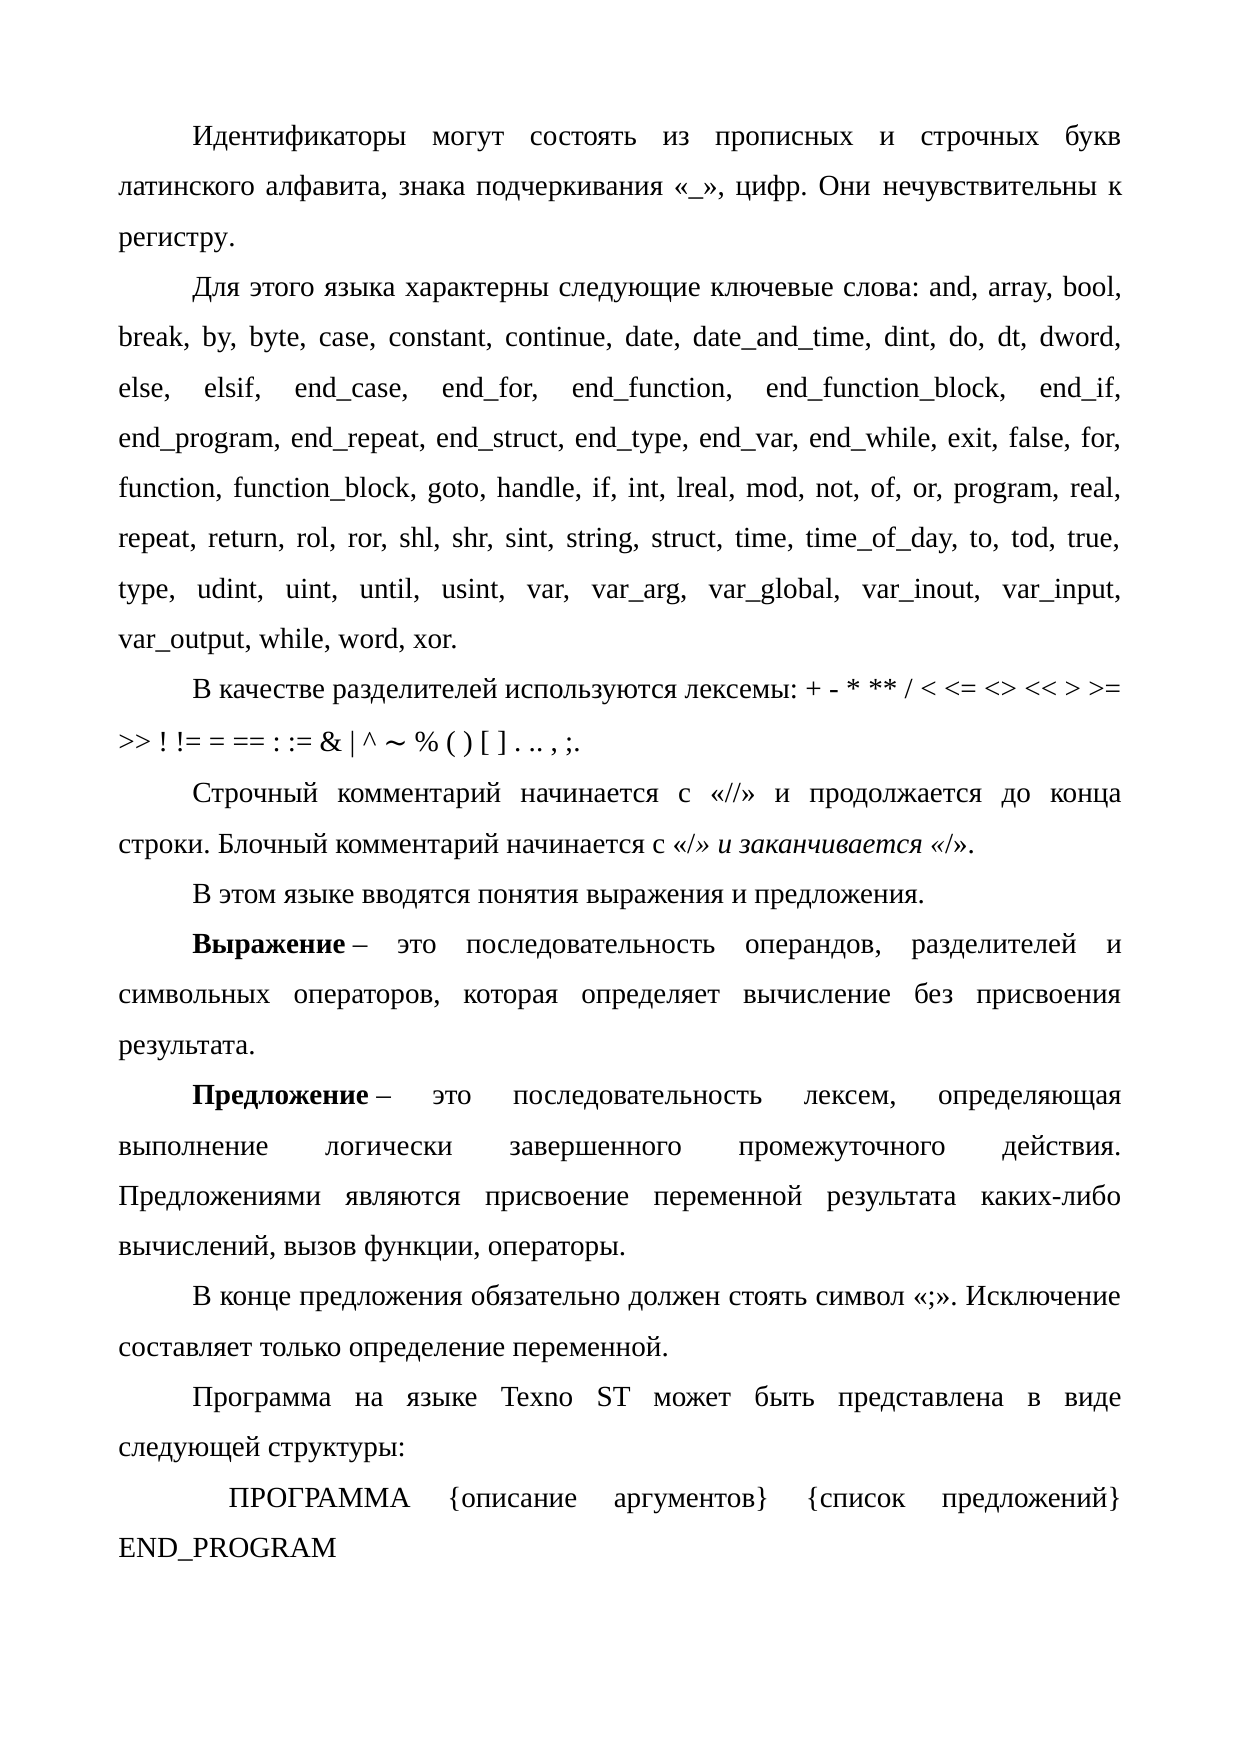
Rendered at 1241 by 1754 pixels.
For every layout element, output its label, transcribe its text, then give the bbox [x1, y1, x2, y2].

text Программа на языке Texno ST может быть представлена в виде следующей структуры: [118, 1379, 1122, 1463]
text В качестве разделителей используются лексемы: + - * ** / < <= <> << > >= >> ! != = == : := & | ^ ∼ % ( ) [ ] . .. , ;. [118, 672, 1122, 758]
text Строчный комментарий начинается с «//» и продолжается до конца строки. Блочный комментарий начинается с «/» и заканчивается «/». [118, 775, 1122, 859]
text Для этого языка характерны следующие ключевые слова: and, array, bool, break, by, byte, case, constant, continue, date, date_and_time, dint, do, dt, dword, else, elsif, end_case, end_for, end_function, end_function_block, end_if, end_program, end_repeat, end_struct, end_type, end_var, end_while, exit, false, for, function, function_block, goto, handle, if, int, lreal, mod, not, of, or, program, real, repeat, return, rol, ror, shl, shr, sint, string, struct, time, time_of_day, to, tod, true, type, udint, uint, until, usint, var, var_arg, var_global, var_inout, var_input, var_output, while, word, xor. [118, 269, 1122, 655]
text ПРОГРАММА {описание аргументов} {список предложений} END_PROGRAM [118, 1480, 1122, 1564]
text Выражение – это последовательность операндов, разделителей и символьных операторов, которая определяет вычисление без присвоения результата. [118, 926, 1122, 1061]
text В этом языке вводятся понятия выражения и предложения. [118, 876, 1122, 909]
text Идентификаторы могут состоять из прописных и строчных букв латинского алфавита, знака подчеркивания «_», цифр. Они нечувствительны к регистру. [118, 118, 1122, 252]
text В конце предложения обязательно должен стоять символ «;». Исключение составляет только определение переменной. [118, 1278, 1122, 1362]
text Предложение – это последовательность лексем, определяющая выполнение логически завершенного промежуточного действия. Предложениями являются присвоение переменной результата каких-либо вычислений, вызов функции, операторы. [118, 1077, 1122, 1262]
